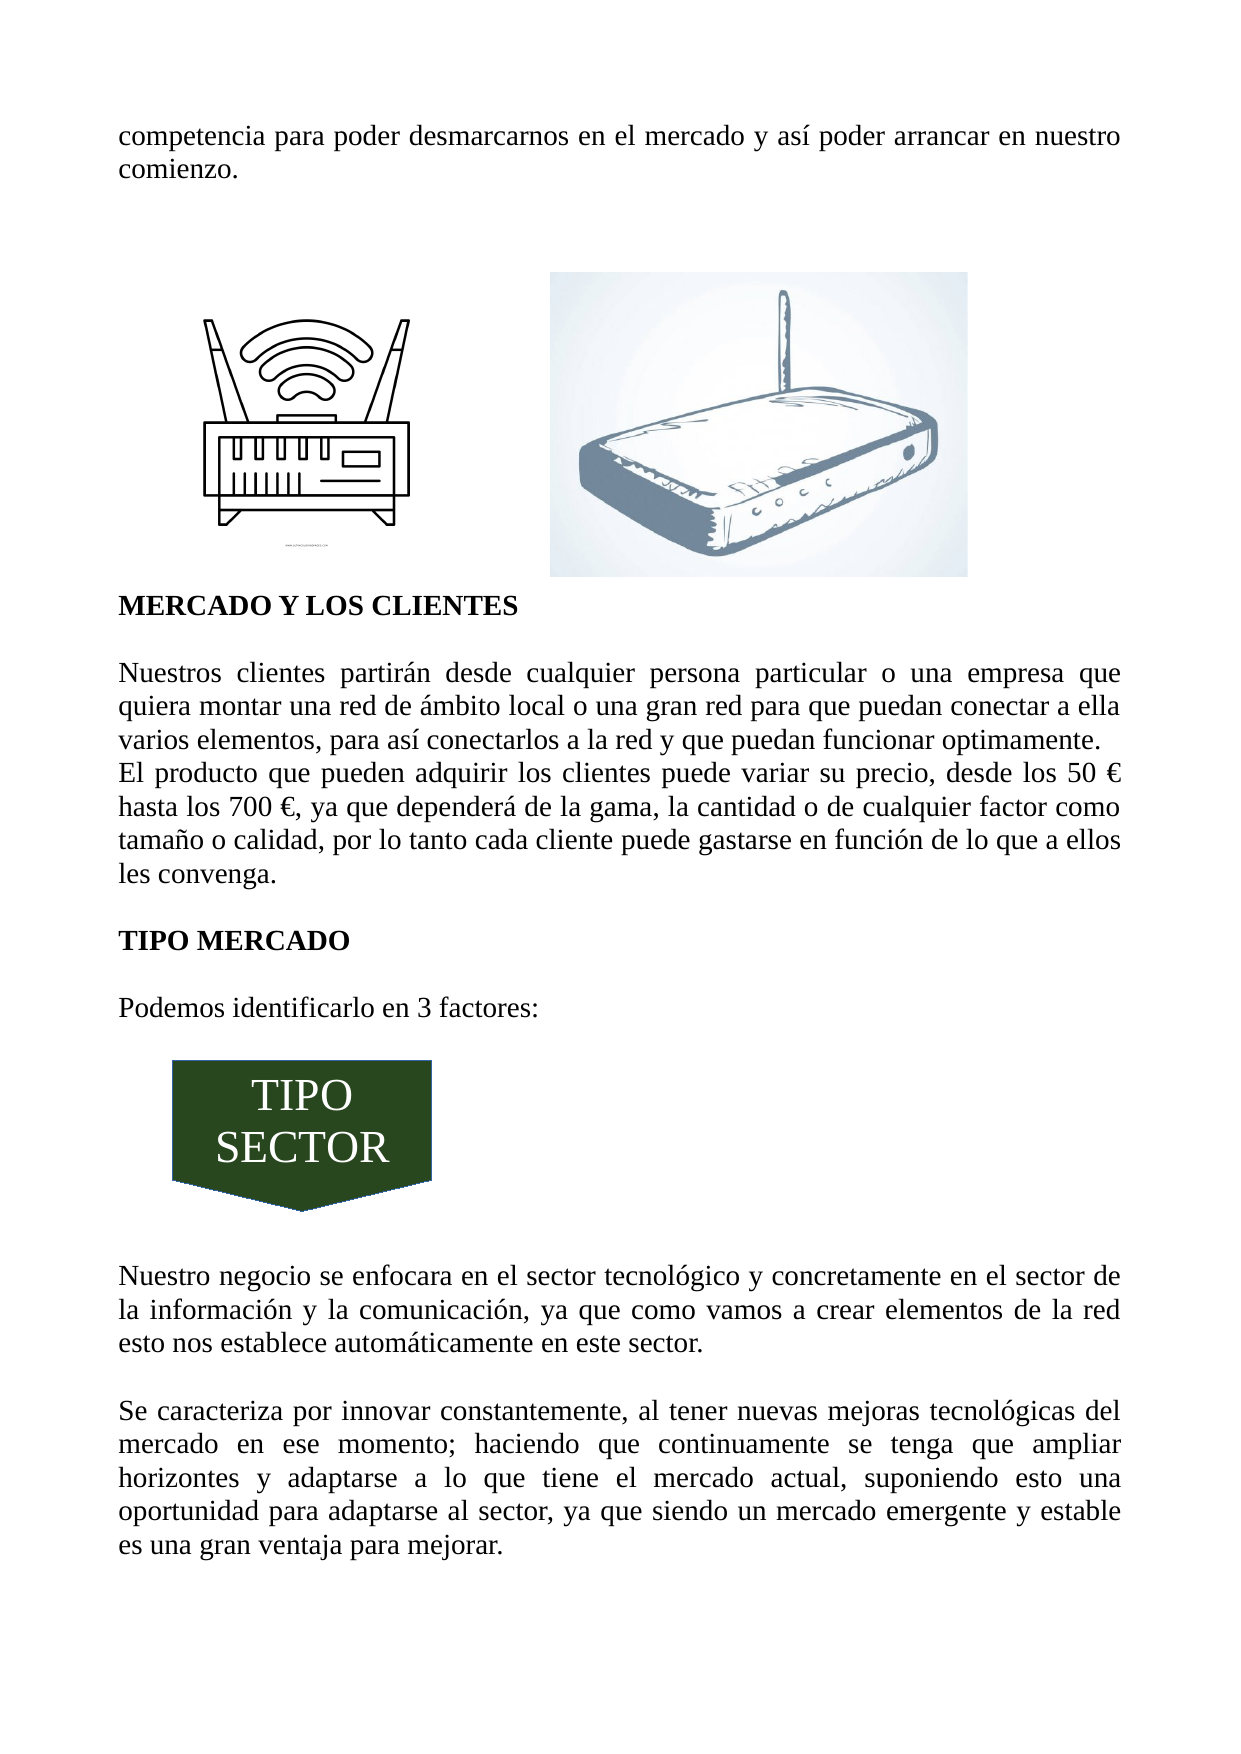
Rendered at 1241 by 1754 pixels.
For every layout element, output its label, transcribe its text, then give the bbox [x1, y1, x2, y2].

text Nuestros clientes partirán desde cualquier persona particular o una empresa que quiera montar una red de ámbito local o una gran red para que puedan conectar a ella varios elementos, para así conectarlos a la red y que puedan funcionar optimamente. [118, 655, 1122, 755]
picture [179, 296, 433, 550]
text TIPO MERCADO [118, 923, 1122, 957]
text Se caracteriza por innovar constantemente, al tener nuevas mejoras tecnológicas del mercado en ese momento; haciendo que continuamente se tenga que ampliar horizontes y adaptarse a lo que tiene el mercado actual, suponiendo esto una oportunidad para adaptarse al sector, ya que siendo un mercado emergente y estable es una gran ventaja para mejorar. [118, 1393, 1122, 1560]
text competencia para poder desmarcarnos en el mercado y así poder arrancar en nuestro comienzo. [118, 118, 1122, 185]
text Nuestro negocio se enfocara en el sector tecnológico y concretamente en el sector de la información y la comunicación, ya que como vamos a crear elementos de la red esto nos establece automáticamente en este sector. [118, 1258, 1122, 1359]
picture [550, 272, 968, 577]
text Podemos identificarlo en 3 factores: [118, 990, 1122, 1024]
text MERCADO Y LOS CLIENTES [118, 588, 1122, 621]
text El producto que pueden adquirir los clientes puede variar su precio, desde los 50 € hasta los 700 €, ya que dependerá de la gama, la cantidad o de cualquier factor como tamaño o calidad, por lo tanto cada cliente puede gastarse en función de lo que a ellos les convenga. [118, 755, 1122, 889]
